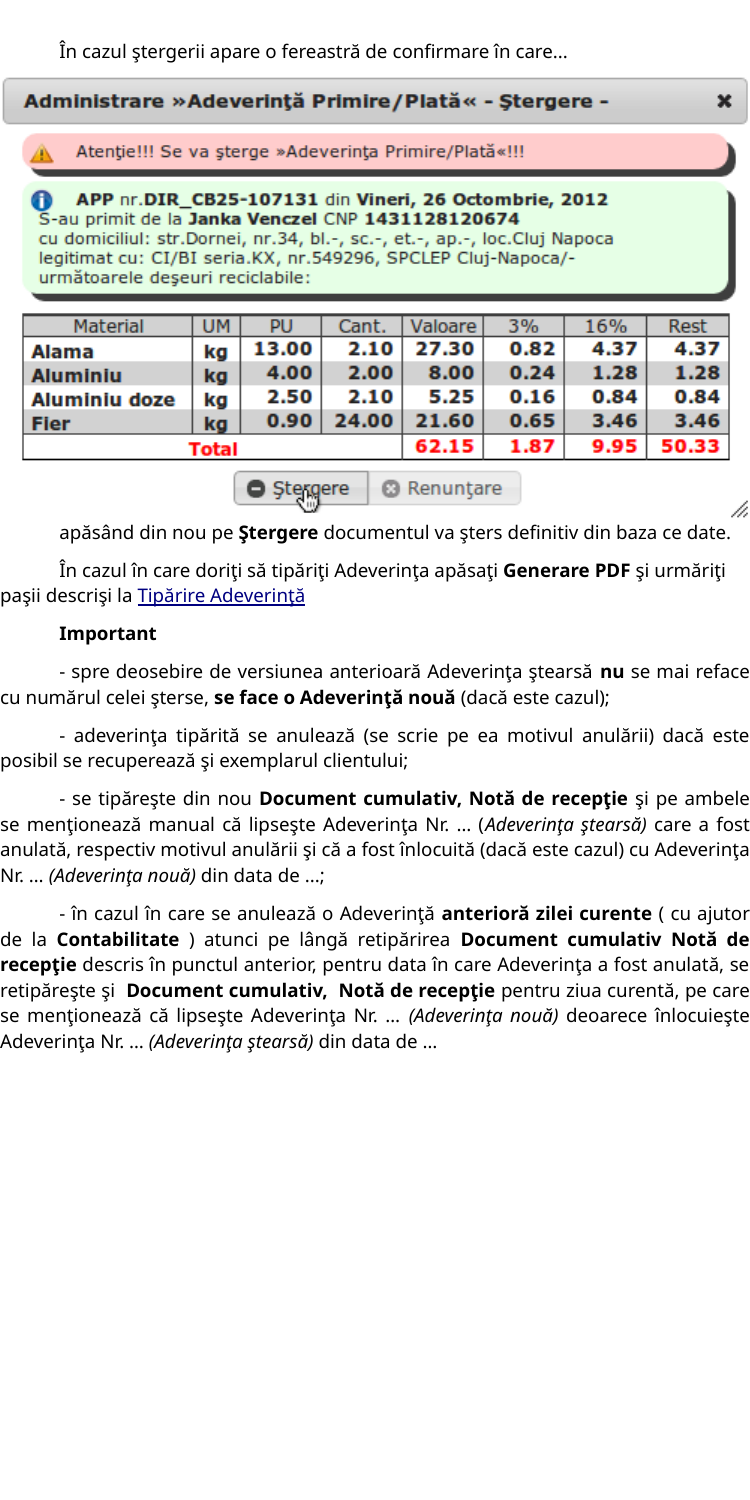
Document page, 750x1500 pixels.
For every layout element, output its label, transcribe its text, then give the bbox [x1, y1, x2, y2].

text - adeverinţa tipărită se anulează (se scrie pe ea motivul anulării) dacă este posibil se recuperează şi exemplarul clientului; [0, 722, 750, 773]
text apăsând din nou pe Ştergere documentul va şters definitiv din baza ce date. [0, 519, 750, 544]
text În cazul ştergerii apare o fereastră de confirmare în care... [0, 38, 750, 63]
picture [0, 76, 750, 519]
text În cazul în care doriţi să tipăriţi Adeverinţa apăsaţi Generare PDF şi urmăriţi paşii descrişi la Tipărire Adeverinţă [0, 557, 750, 608]
text - spre deosebire de versiunea anterioară Adeverinţa ştearsă nu se mai reface cu numărul celei şterse, se face o Adeverinţă nouă (dacă este cazul); [0, 659, 750, 710]
text - în cazul în care se anulează o Adeverinţă anterioră zilei curente ( cu ajutor de la Contabilitate ) atunci pe lângă retipărirea Document cumulativ Notă de recepţie descris în punctul anterior, pentru data în care Adeverinţa a fost anulată, se retipăreşte şi Document cumulativ, Notă de recepţie pentru ziua curentă, pe care se menţionează că lipseşte Adeverinţa Nr. … (Adeverinţa nouă) deoarece înlocuieşte Adeverinţa Nr. … (Adeverinţa ştearsă) din data de … [0, 900, 750, 1053]
text - se tipăreşte din nou Document cumulativ, Notă de recepţie şi pe ambele se menţionează manual că lipseşte Adeverinţa Nr. … (Adeverinţa ştearsă) care a fost anulată, respectiv motivul anulării şi că a fost înlocuită (dacă este cazul) cu Adeverinţa Nr. … (Adeverinţa nouă) din data de ...; [0, 786, 750, 888]
text Important [0, 621, 750, 646]
